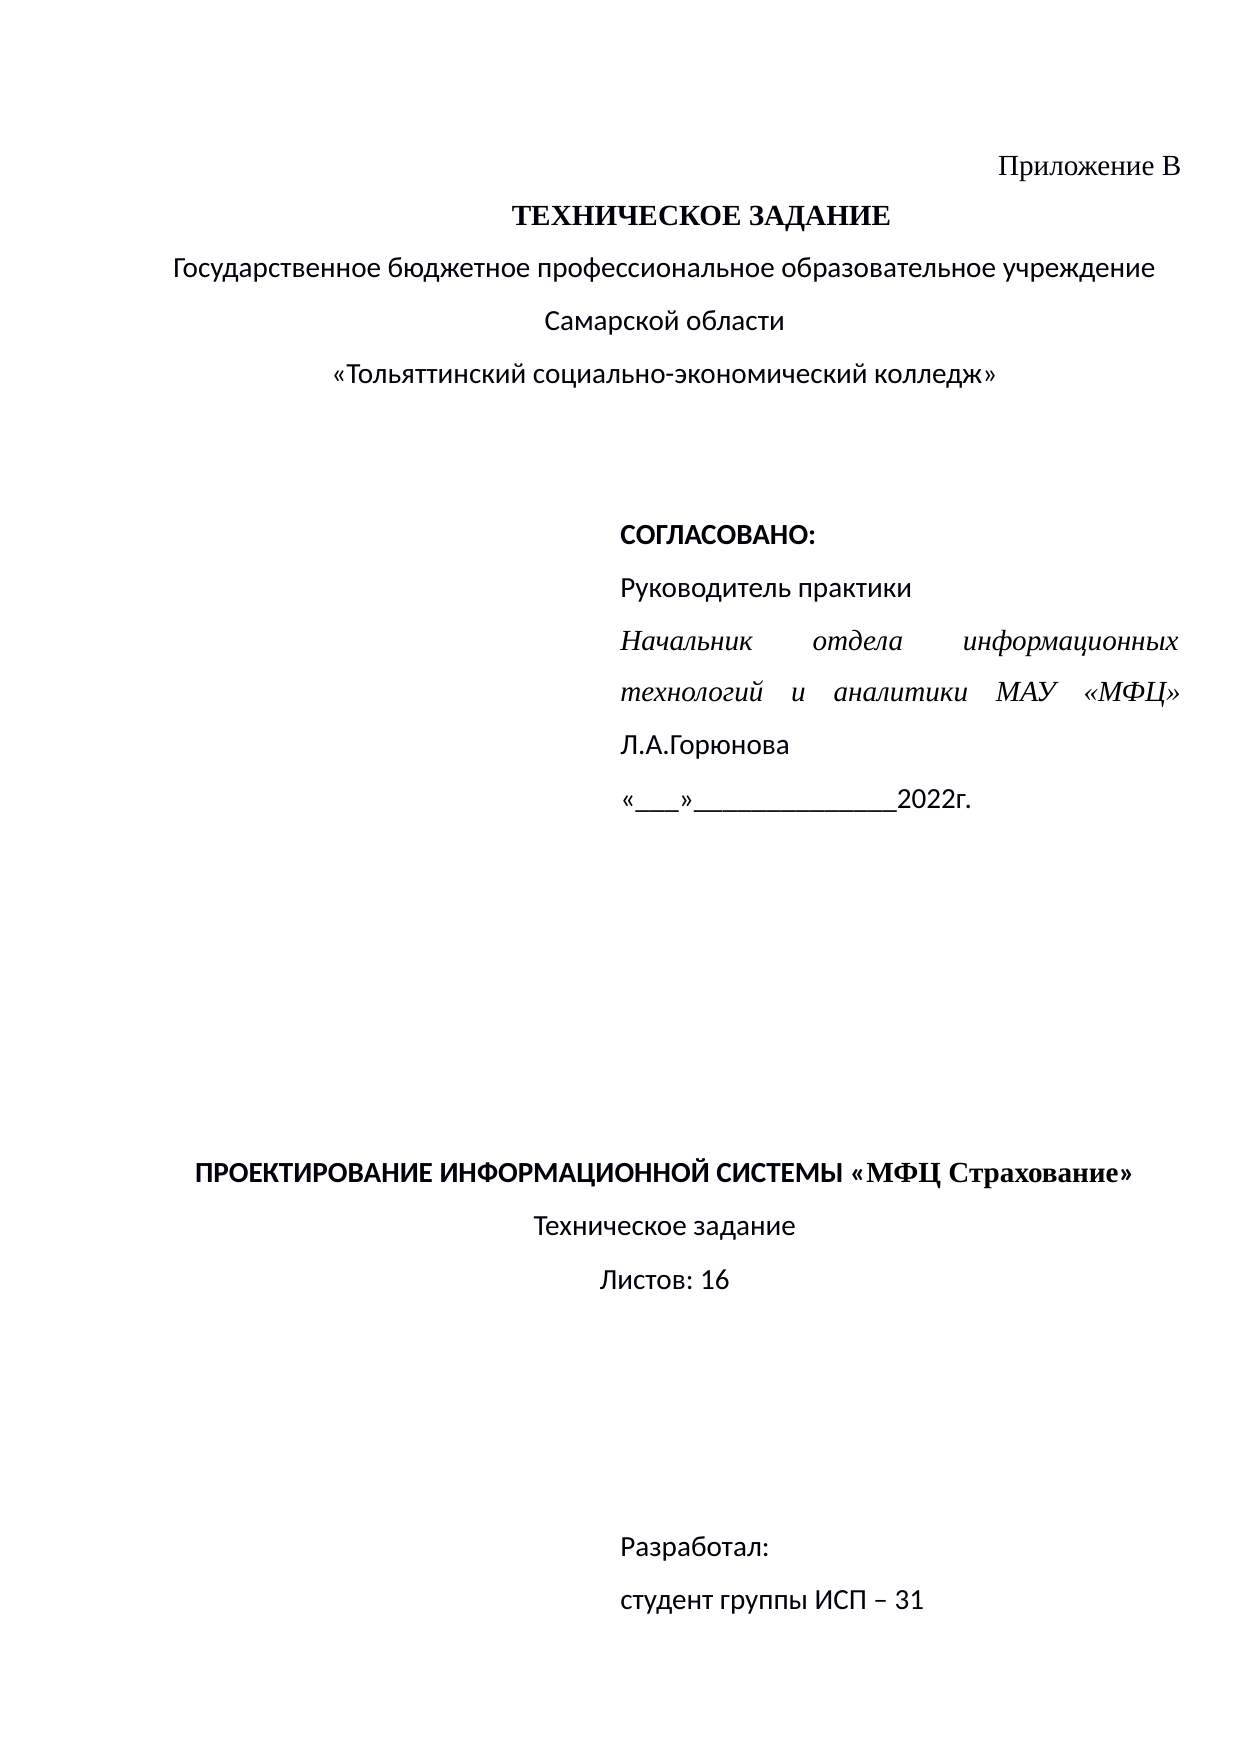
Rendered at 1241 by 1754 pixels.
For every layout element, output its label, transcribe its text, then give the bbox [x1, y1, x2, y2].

text «___»______________2022г. [620, 780, 1181, 816]
text ТЕХНИЧЕСКОЕ ЗАДАНИЕ [148, 198, 1181, 232]
text Государственное бюджетное профессиональное образовательное учреждение [148, 249, 1181, 284]
text Руководитель практики [620, 569, 1181, 605]
text Начальник отдела информационных технологий и аналитики МАУ «МФЦ» Л.А.Горюнова [620, 623, 1181, 762]
text студент группы ИСП – 31 [620, 1581, 1181, 1617]
text Самарской области [148, 302, 1181, 338]
text СОГЛАСОВАНО: [620, 516, 1181, 551]
text Техническое задание [148, 1207, 1181, 1243]
text Приложение В [148, 148, 1181, 182]
text ПРОЕКТИРОВАНИЕ ИНФОРМАЦИОННОЙ СИСТЕМЫ «МФЦ Страхование» [148, 1154, 1181, 1189]
text Листов: 16 [148, 1261, 1181, 1296]
text Разработал: [620, 1528, 1181, 1564]
text «Тольяттинский социально-экономический колледж» [148, 356, 1181, 391]
